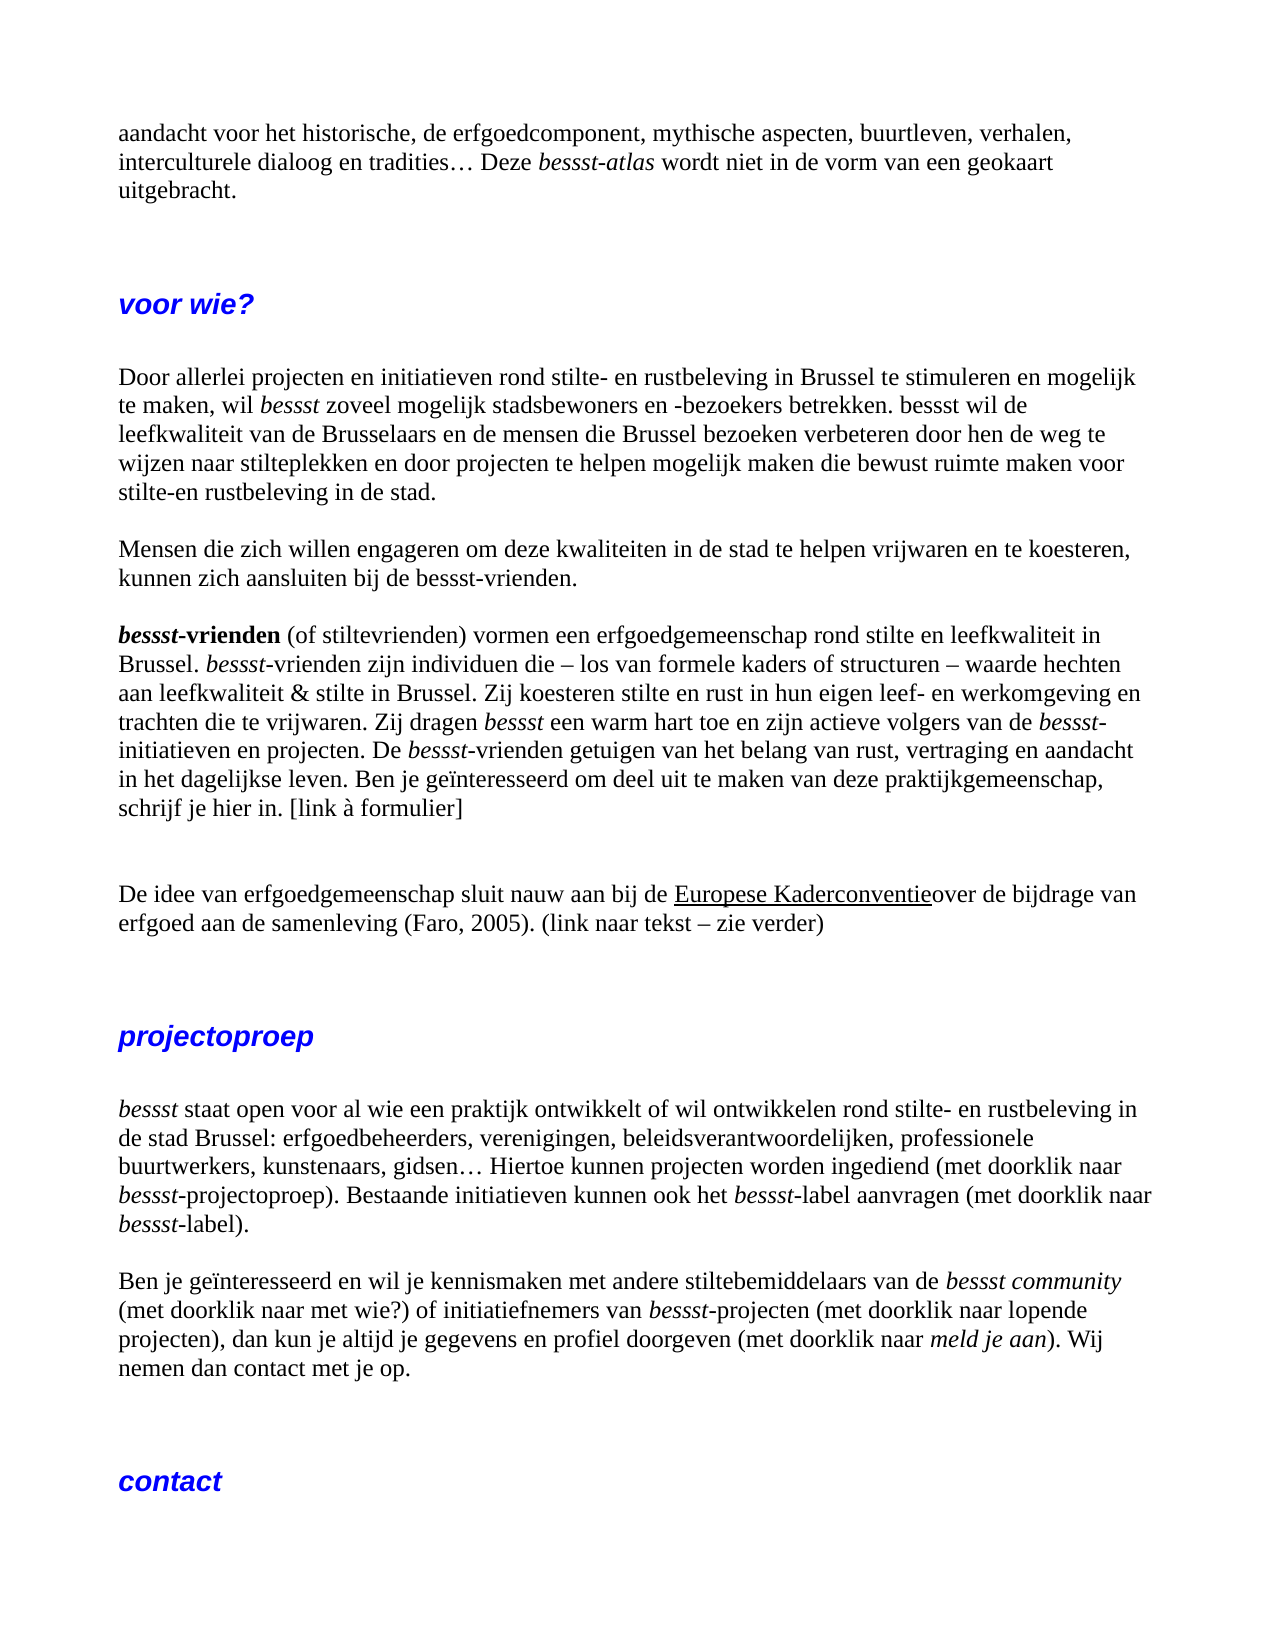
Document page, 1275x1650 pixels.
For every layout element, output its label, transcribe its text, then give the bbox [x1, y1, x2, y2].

text Ben je geïnteresseerd en wil je kennismaken met andere stiltebemiddelaars van de bessst community (met doorklik naar met wie?) of initiatiefnemers van bessst-projecten (met doorklik naar lopende projecten), dan kun je altijd je gegevens en profiel doorgeven (met doorklik naar meld je aan). Wij nemen dan contact met je op. [118, 1266, 1157, 1381]
subtitle projectoproep [118, 1019, 1157, 1053]
text aandacht voor het historische, de erfgoedcomponent, mythische aspecten, buurtleven, verhalen, interculturele dialoog en tradities… Deze bessst-atlas wordt niet in de vorm van een geokaart uitgebracht. [118, 118, 1157, 204]
text bessst staat open voor al wie een praktijk ontwikkelt of wil ontwikkelen rond stilte- en rust­bele­ving in de stad Brussel: erfgoedbeheerders, verenigingen, beleidsverant­woor­delijken, professionele buurtwerkers, kunstenaars, gidsen… Hiertoe kunnen projecten worden ingediend (met doorklik naar bessst-projectoproep). Bestaande initiatieven kunnen ook het bessst-label aanvragen (met doorklik naar bessst-label). [118, 1094, 1157, 1238]
text De idee van erfgoedgemeenschap sluit nauw aan bij de Europese Kaderconventieover de bijdrage van erfgoed aan de samenleving (Faro, 2005). (link naar tekst – zie verder) [118, 879, 1157, 937]
text Mensen die zich willen engageren om deze kwaliteiten in de stad te helpen vrijwaren en te koesteren, kunnen zich aansluiten bij de bessst-vrienden. [118, 534, 1157, 592]
subtitle contact [118, 1464, 1157, 1497]
text bessst-vrienden (of stiltevrienden) vormen een erfgoedgemeenschap rond stilte en leefkwaliteit in Brussel. bessst-vrienden zijn individuen die – los van formele kaders of structuren – waarde hechten aan leefkwaliteit & stilte in Brussel. Zij koesteren stilte en rust in hun eigen leef- en werkomgeving en trachten die te vrijwaren. Zij dragen bessst een warm hart toe en zijn actieve volgers van de bessst-initiatieven en projecten. De bessst-vrienden getuigen van het belang van rust, vertraging en aandacht in het dagelijkse leven. Ben je geïnteresseerd om deel uit te maken van deze praktijkgemeenschap, schrijf je hier in. [link à formulier] [118, 620, 1157, 822]
subtitle voor wie? [118, 287, 1157, 320]
text Door allerlei projecten en initiatieven rond stilte- en rust­bele­ving in Brussel te stimuleren en mogelijk te maken, wil bessst zoveel mogelijk stadsbewoners en -bezoekers betrekken. bessst wil de leefkwaliteit van de Brusselaars en de mensen die Brussel bezoeken verbeteren door hen de weg te wijzen naar stilteplekken en door projecten te helpen mogelijk maken die bewust ruimte maken voor stilte-en rustbeleving in de stad. [118, 362, 1157, 505]
